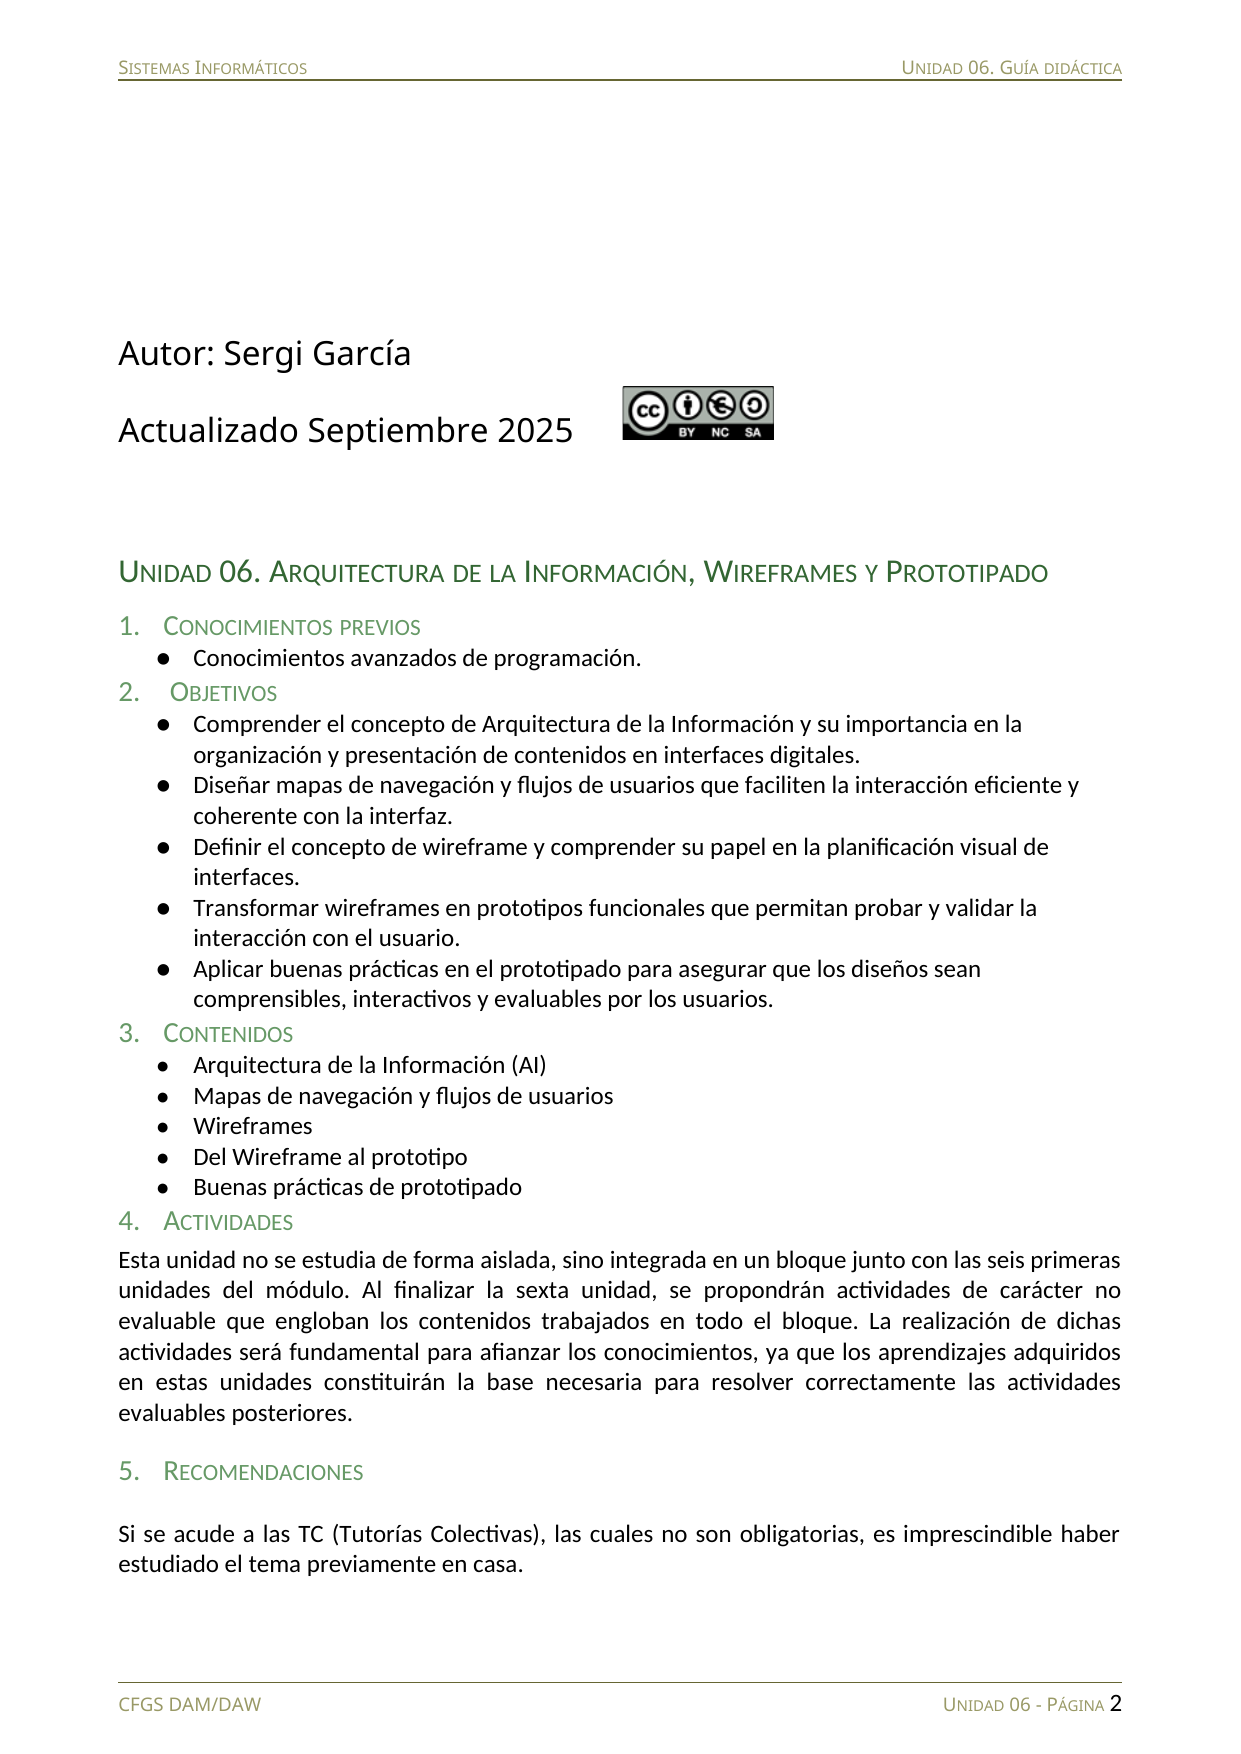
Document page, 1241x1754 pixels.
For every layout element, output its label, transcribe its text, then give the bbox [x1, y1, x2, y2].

list Transformar wireframes en prototipos funcionales que permitan probar y validar la interacción con el usuario. [156, 892, 1122, 953]
list Comprender el concepto de Arquitectura de la Información y su importancia en la organización y presentación de contenidos en interfaces digitales. [156, 709, 1122, 770]
text Si se acude a las TC (Tutorías Colectivas), las cuales no son obligatorias, es imprescindible haber estudiado el tema previamente en casa. [118, 1518, 1122, 1579]
text Unidad 06. Arquitectura de la Información, Wireframes y Prototipado [118, 550, 1122, 591]
subtitle Objetivos [118, 673, 1122, 709]
list Del Wireframe al prototipo [156, 1141, 1122, 1172]
list Wireframes [156, 1111, 1122, 1141]
text Autor: Sergi García [118, 329, 1122, 375]
list Arquitectura de la Información (AI) [156, 1049, 1122, 1080]
list Definir el concepto de wireframe y comprender su papel en la planificación visual de interfaces. [156, 831, 1122, 892]
subtitle Actividades [118, 1202, 1122, 1238]
list Mapas de navegación y flujos de usuarios [156, 1080, 1122, 1111]
list Diseñar mapas de navegación y flujos de usuarios que faciliten la interacción eficiente y coherente con la interfaz. [156, 770, 1122, 831]
text Actualizado Septiembre 2025 [118, 407, 1122, 453]
picture [622, 386, 774, 440]
text Esta unidad no se estudia de forma aislada, sino integrada en un bloque junto con las seis primeras unidades del módulo. Al finalizar la sexta unidad, se propondrán actividades de carácter no evaluable que engloban los contenidos trabajados en todo el bloque. La realización de dichas actividades será fundamental para afianzar los conocimientos, ya que los aprendizajes adquiridos en estas unidades constituirán la base necesaria para resolver correctamente las actividades evaluables posteriores. [118, 1244, 1122, 1427]
list Aplicar buenas prácticas en el prototipado para asegurar que los diseños sean comprensibles, interactivos y evaluables por los usuarios. [156, 953, 1122, 1014]
subtitle Contenidos [118, 1014, 1122, 1049]
subtitle Conocimientos previos [118, 607, 1122, 642]
list Buenas prácticas de prototipado [156, 1172, 1122, 1202]
list Conocimientos avanzados de programación. [156, 642, 1122, 673]
subtitle Recomendaciones [118, 1452, 1122, 1488]
